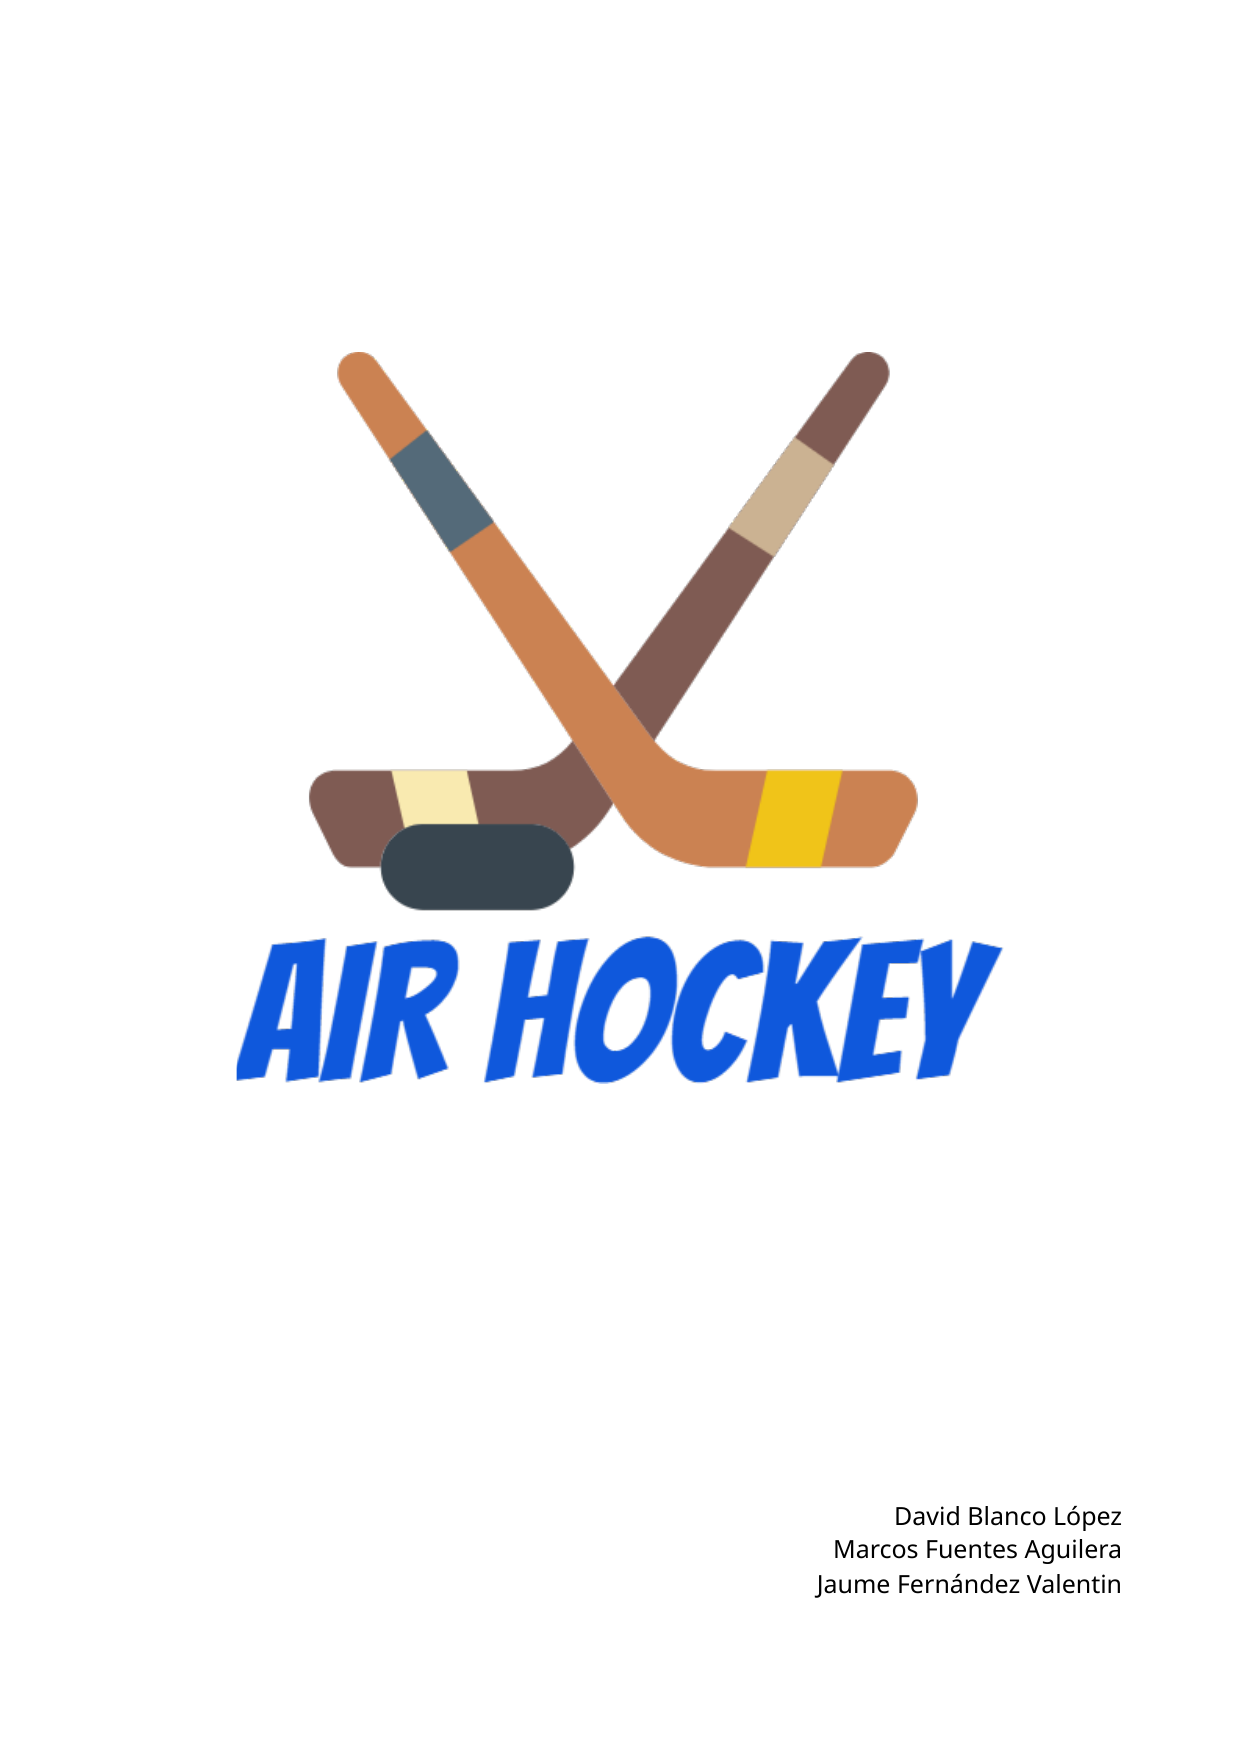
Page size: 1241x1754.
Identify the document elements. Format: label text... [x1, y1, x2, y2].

text Jaume Fernández Valentin [118, 1566, 1122, 1600]
text Marcos Fuentes Aguilera [118, 1532, 1122, 1566]
text David Blanco López [118, 1498, 1122, 1532]
picture [236, 352, 1004, 1084]
